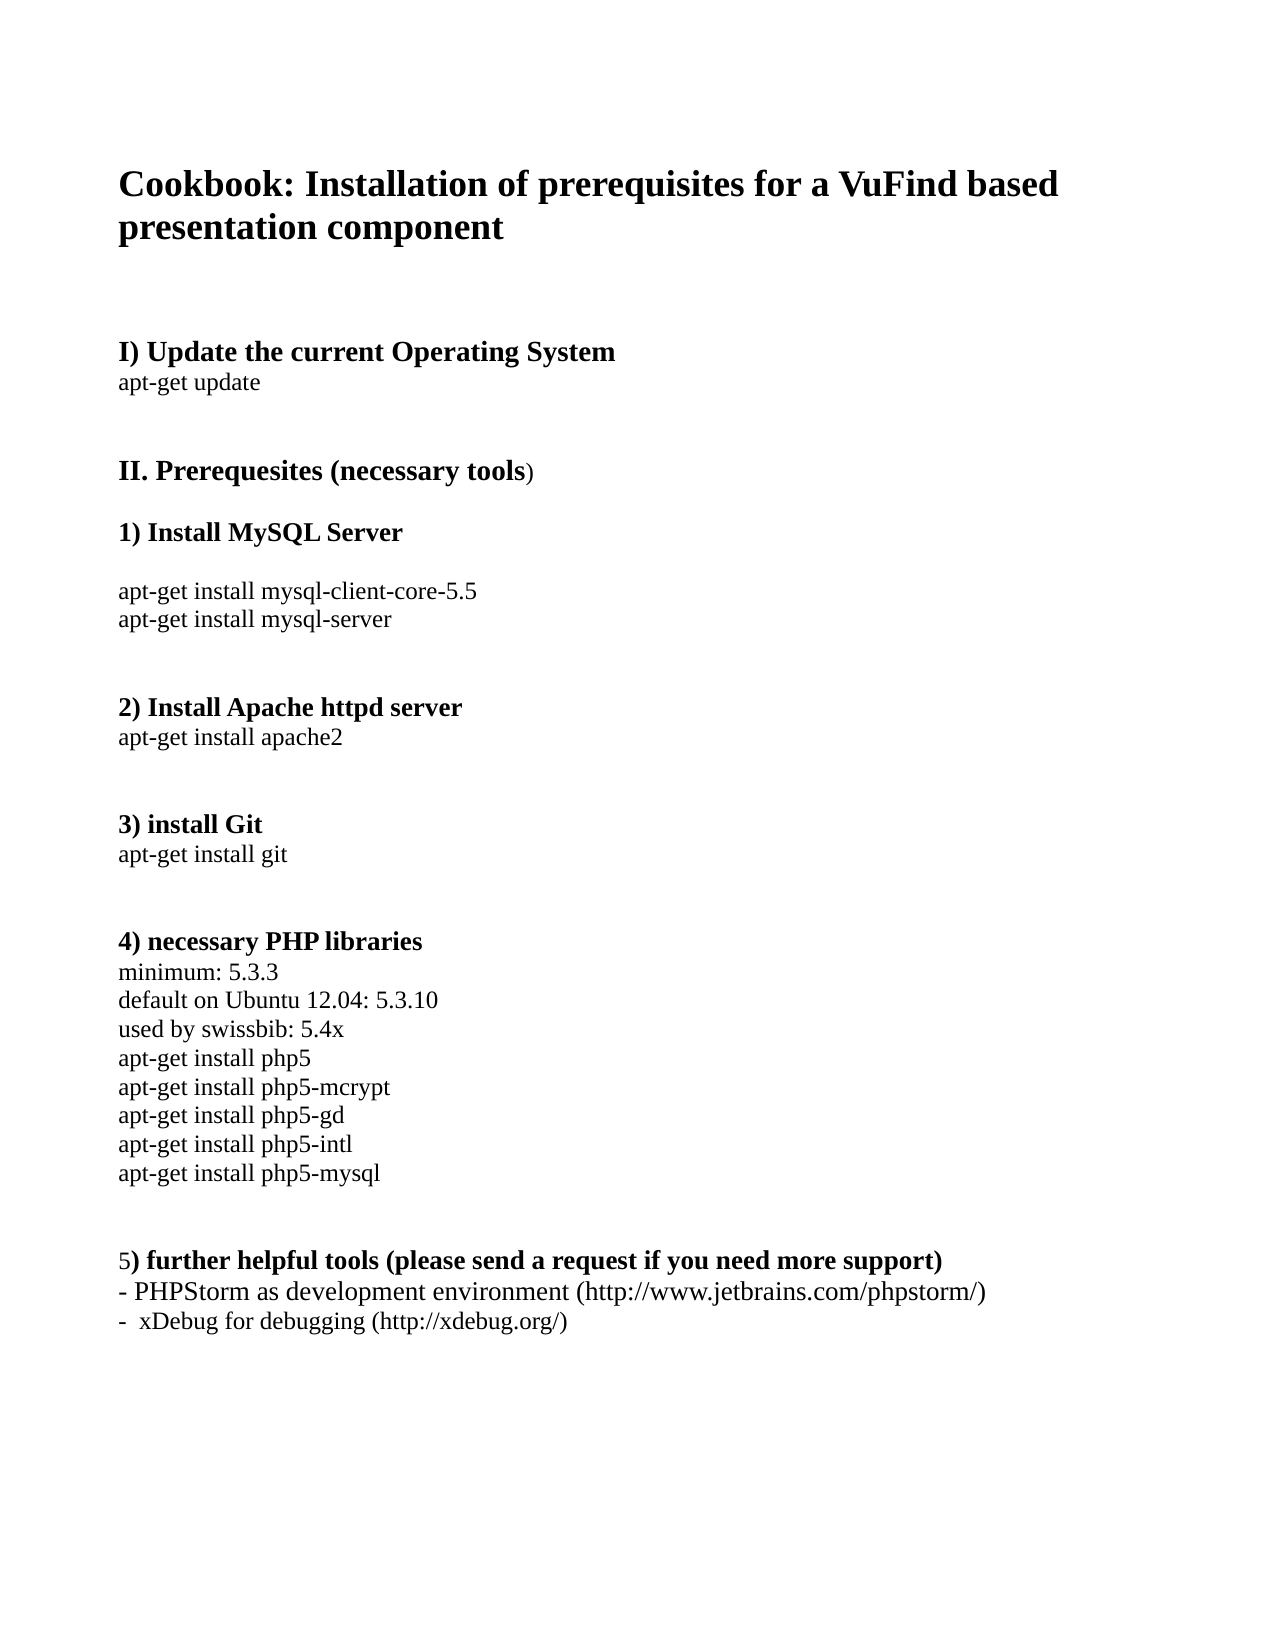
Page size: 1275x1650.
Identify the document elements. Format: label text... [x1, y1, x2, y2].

text apt-get install php5-intl [118, 1129, 1157, 1158]
text 5) further helpful tools (please send a request if you need more support) - PHPStorm as development environment (http://www.jetbrains.com/phpstorm/) [118, 1187, 1157, 1306]
text apt-get install apache2 [118, 722, 1157, 751]
text - xDebug for debugging (http://xdebug.org/) [118, 1306, 1157, 1393]
text Cookbook: Installation of prerequisites for a VuFind based presentation component [118, 118, 1157, 305]
text apt-get install git [118, 839, 1157, 868]
text apt-get install mysql-server [118, 604, 1157, 633]
text 4) necessary PHP libraries [118, 897, 1157, 957]
text I) Update the current Operating System apt-get update [118, 334, 1157, 453]
text 2) Install Apache httpd server [118, 691, 1157, 722]
text apt-get install php5-mysql [118, 1158, 1157, 1187]
text minimum: 5.3.3 default on Ubuntu 12.04: 5.3.10 used by swissbib: 5.4x apt-get install php5 [118, 957, 1157, 1072]
text apt-get install mysql-client-core-5.5 [118, 576, 1157, 604]
text II. Prerequesites (necessary tools) 1) Install MySQL Server [118, 453, 1157, 547]
text 3) install Git [118, 779, 1157, 839]
text apt-get install php5-gd [118, 1100, 1157, 1129]
text apt-get install php5-mcrypt [118, 1072, 1157, 1100]
